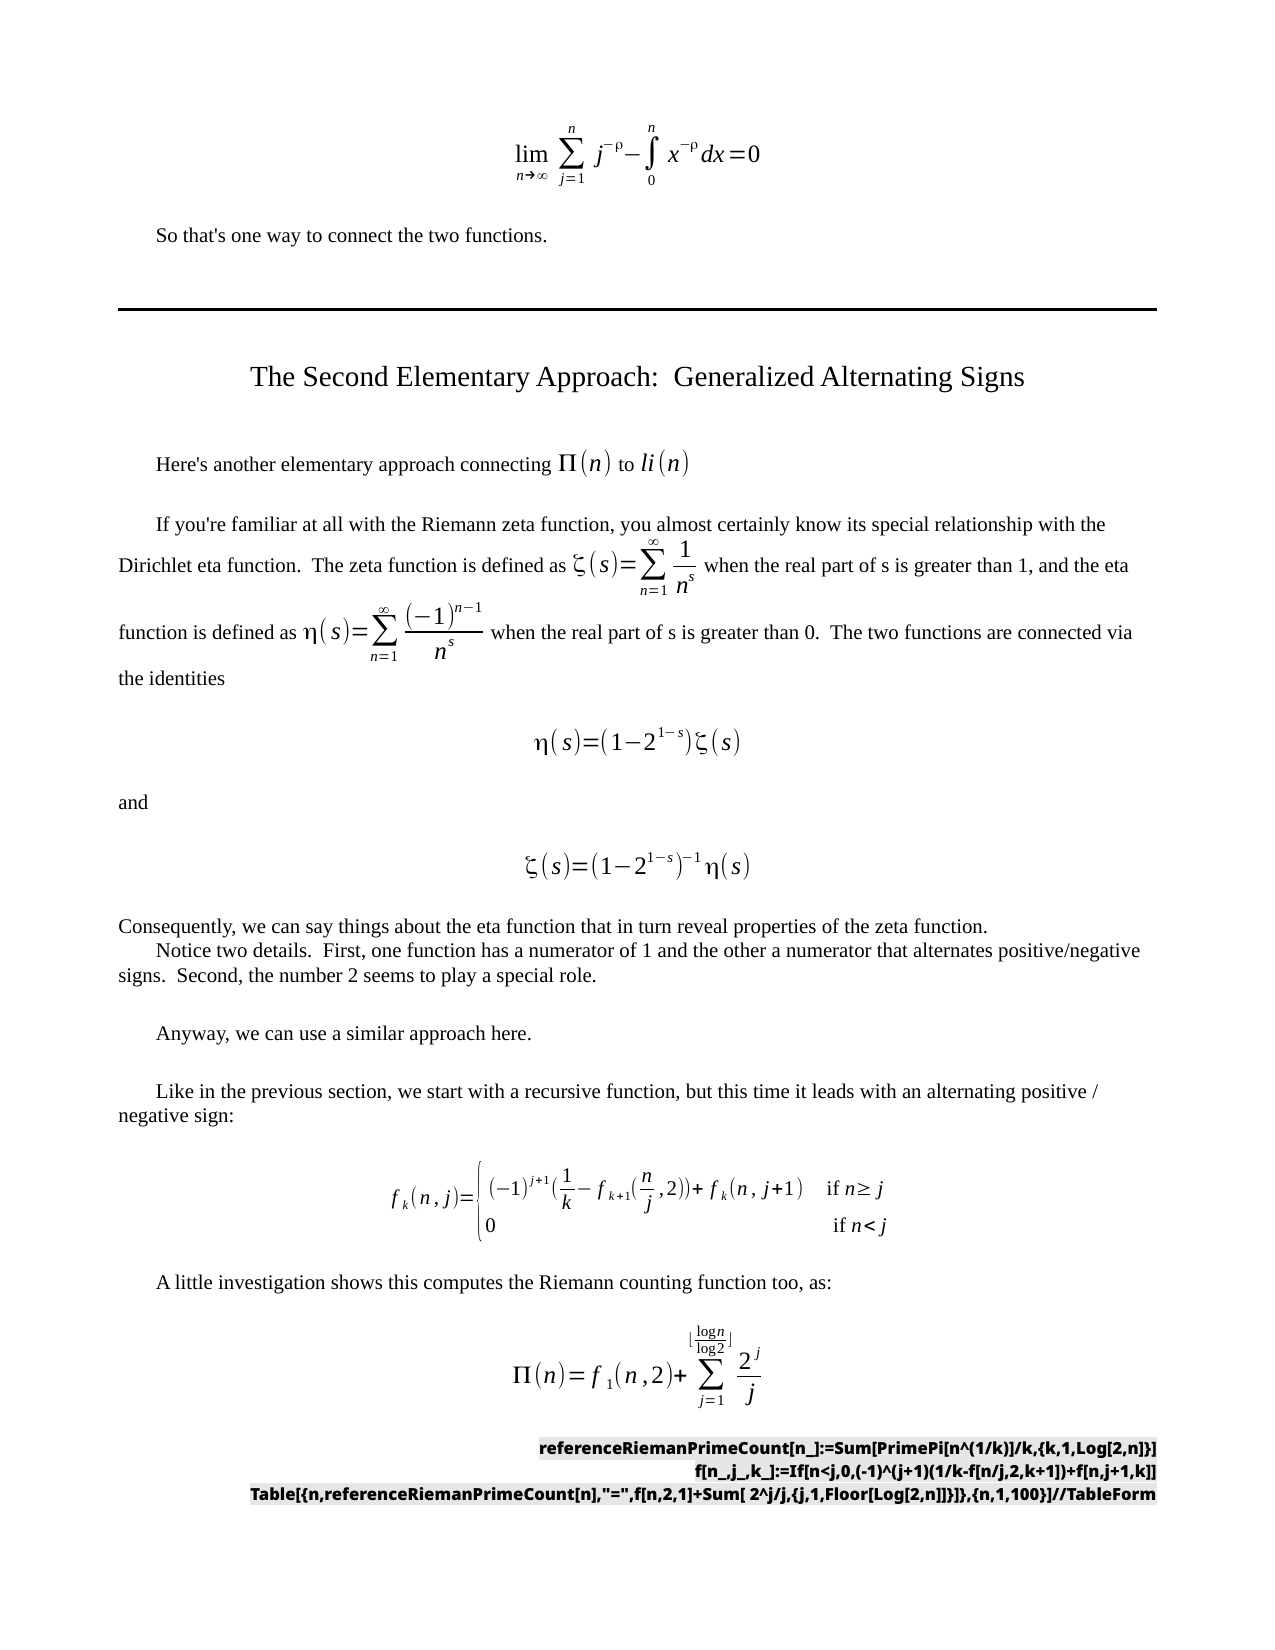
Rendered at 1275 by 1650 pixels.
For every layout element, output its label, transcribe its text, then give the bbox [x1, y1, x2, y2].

text Like in the previous section, we start with a recursive function, but this time it leads with an alternating positive / negative sign: [118, 1079, 1157, 1127]
text referenceRiemanPrimeCount[n_]:=Sum[PrimePi[n^(1/k)]/k,{k,1,Log[2,n]}] [118, 1437, 539, 1460]
text Consequently, we can say things about the eta function that in turn reveal properties of the zeta function. [118, 914, 1157, 938]
text f[n_,j_,k_]:=If[n<j,0,(-1)^(j+1)(1/k-f[n/j,2,k+1])+f[n,j+1,k]] [118, 1460, 695, 1482]
text So that's one way to connect the two functions. [118, 223, 1157, 247]
text Here's another elementary approach connectingto [118, 449, 1157, 478]
text Notice two details. First, one function has a numerator of 1 and the other a numerator that alternates positive/negative signs. Second, the number 2 seems to play a special role. [118, 938, 1157, 987]
text Table[{n,referenceRiemanPrimeCount[n],"=",f[n,2,1]+Sum[ 2^j/j,{j,1,Floor[Log[2,n]]}]},{n,1,100}]//TableForm [118, 1482, 1157, 1505]
text and [118, 790, 1157, 814]
text A little investigation shows this computes the Riemann counting function too, as: [118, 1270, 1157, 1294]
text The Second Elementary Approach: Generalized Alternating Signs [118, 359, 1157, 392]
text Anyway, we can use a similar approach here. [118, 1021, 1157, 1045]
text If you're familiar at all with the Riemann zeta function, you almost certainly know its special relationship with the Dirichlet eta function. The zeta function is defined aswhen the real part of s is greater than 1, and the eta function is defined aswhen the real part of s is greater than 0. The two functions are connected via the identities [118, 512, 1157, 690]
